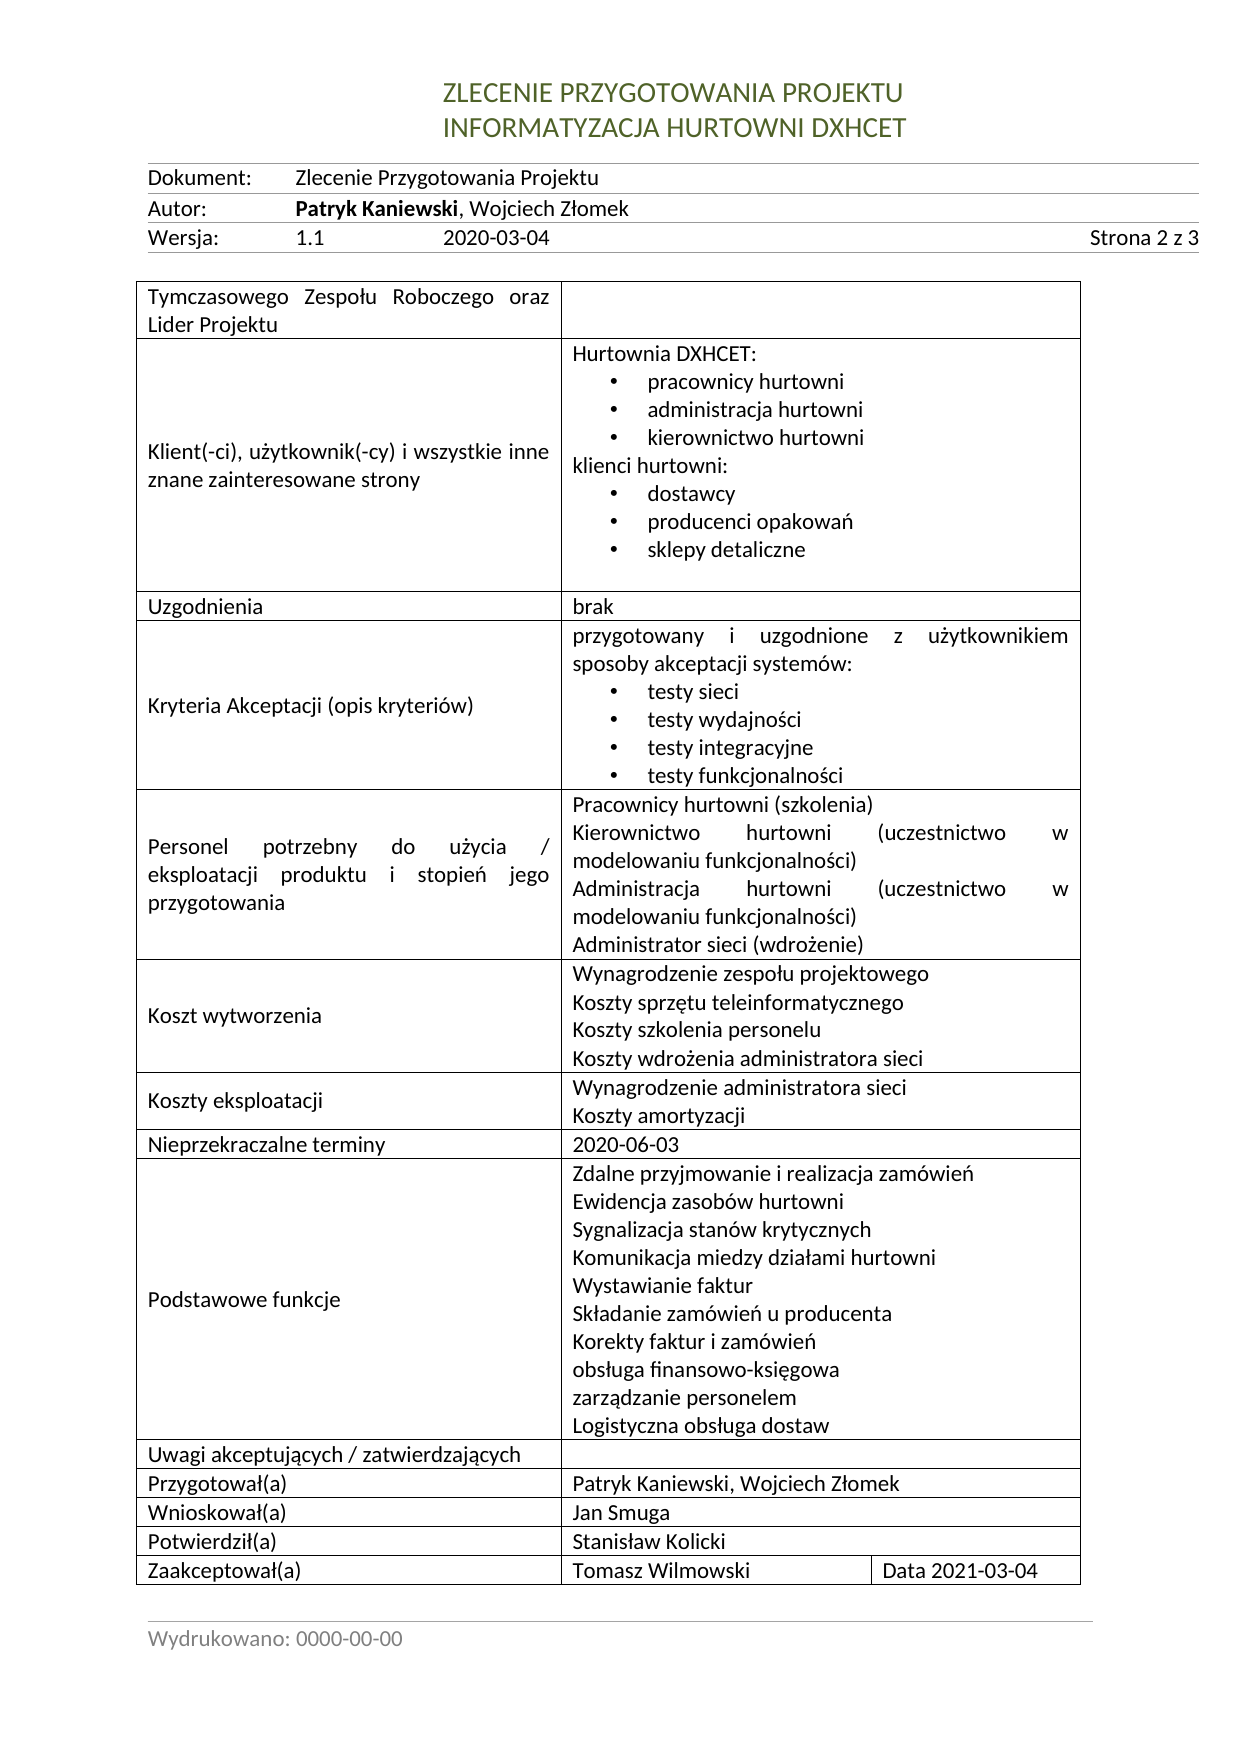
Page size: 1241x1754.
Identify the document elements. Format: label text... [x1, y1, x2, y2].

table_cell Wynagrodzenie zespołu projektowego Koszty sprzętu teleinformatycznego Koszty szkolenia personelu Koszty wdrożenia administratora sieci [562, 960, 1080, 1072]
table_cell Tymczasowego Zespołu Roboczego oraz Lider Projektu [137, 282, 561, 338]
table_cell Data 2021-03-04 [872, 1556, 1080, 1584]
table_cell [562, 1440, 1080, 1468]
table_cell Przygotował(a) [137, 1469, 561, 1497]
table_cell Koszt wytworzenia [137, 960, 561, 1072]
table_cell Stanisław Kolicki [562, 1527, 1080, 1555]
table_cell brak [562, 592, 1080, 620]
table_cell Potwierdził(a) [137, 1527, 561, 1555]
table_cell Uzgodnienia [137, 592, 561, 620]
table_cell Zdalne przyjmowanie i realizacja zamówień Ewidencja zasobów hurtowni Sygnalizacja stanów krytycznych Komunikacja miedzy działami hurtowni Wystawianie faktur Składanie zamówień u producenta Korekty faktur i zamówień obsługa finansowo-księgowa zarządzanie personelem Logistyczna obsługa dostaw [562, 1159, 1080, 1439]
table_cell Nieprzekraczalne terminy [137, 1130, 561, 1158]
table_cell Tomasz Wilmowski [562, 1556, 871, 1584]
table_cell Wnioskował(a) [137, 1498, 561, 1526]
table_cell Hurtownia DXHCET: pracownicy hurtowni administracja hurtowni kierownictwo hurtowni klienci hurtowni: dostawcy producenci opakowań sklepy detaliczne [562, 339, 1080, 591]
table_cell Wynagrodzenie administratora sieci Koszty amortyzacji [562, 1073, 1080, 1129]
table_cell przygotowany i uzgodnione z użytkownikiem sposoby akceptacji systemów: testy sieci testy wydajności testy integracyjne testy funkcjonalności [562, 621, 1080, 789]
table_cell Personel potrzebny do użycia / eksploatacji produktu i stopień jego przygotowania [137, 790, 561, 958]
table_cell Pracownicy hurtowni (szkolenia) Kierownictwo hurtowni (uczestnictwo w modelowaniu funkcjonalności) Administracja hurtowni (uczestnictwo w modelowaniu funkcjonalności) Administrator sieci (wdrożenie) [562, 790, 1080, 958]
table_cell Koszty eksploatacji [137, 1073, 561, 1129]
table_cell Podstawowe funkcje [137, 1159, 561, 1439]
table_cell 2020-06-03 [562, 1130, 1080, 1158]
table_cell Uwagi akceptujących / zatwierdzających [137, 1440, 561, 1468]
table_cell Zaakceptował(a) [137, 1556, 561, 1584]
table_cell Patryk Kaniewski, Wojciech Złomek [562, 1469, 1080, 1497]
table_cell Klient(-ci), użytkownik(-cy) i wszystkie inne znane zainteresowane strony [137, 339, 561, 591]
table_cell Kryteria Akceptacji (opis kryteriów) [137, 621, 561, 789]
table_cell Jan Smuga [562, 1498, 1080, 1526]
table_cell [562, 282, 1080, 338]
